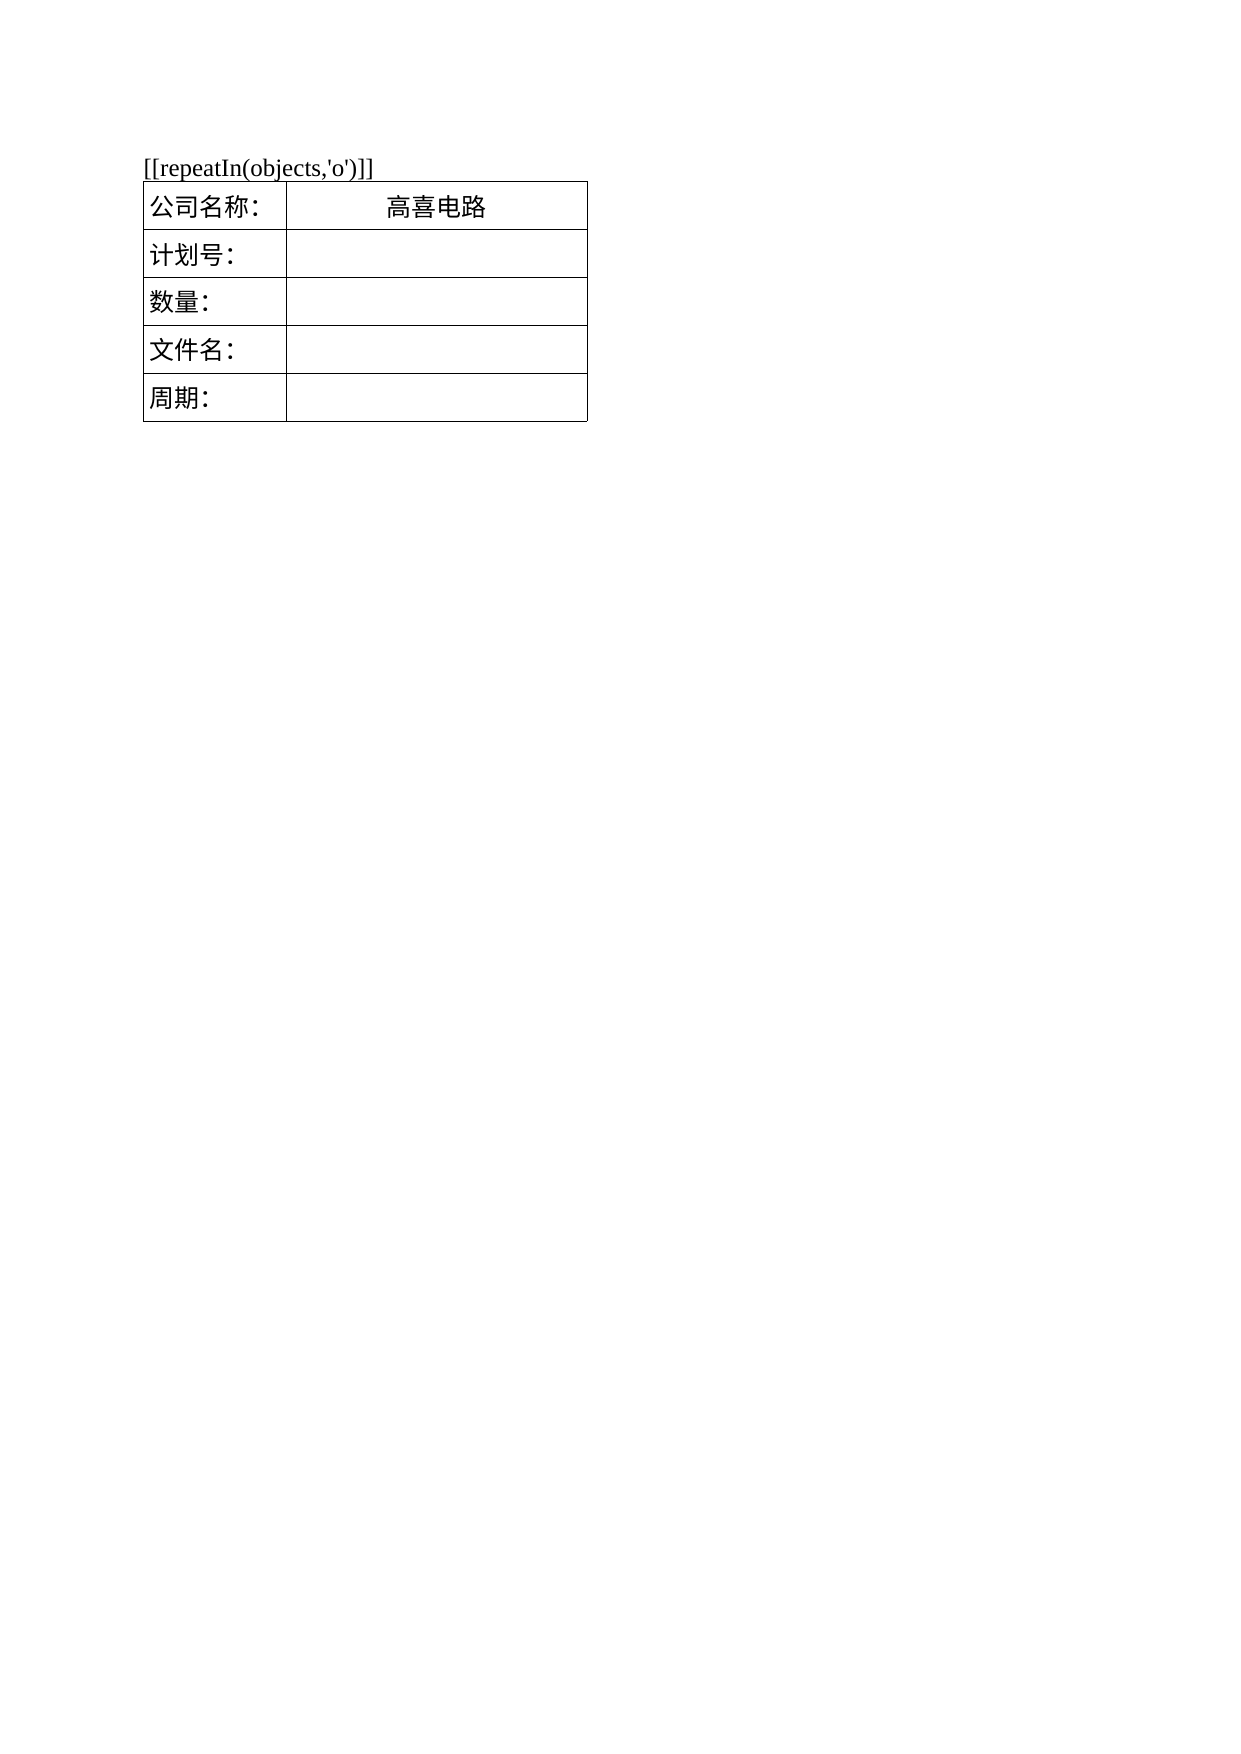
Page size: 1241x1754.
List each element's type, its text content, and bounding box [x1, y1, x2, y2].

table_cell [287, 278, 587, 325]
table_cell 计划号： [144, 230, 286, 277]
table_cell [287, 230, 587, 277]
table_cell 数量： [144, 278, 286, 325]
table_header [[repeatIn(objects,'o')]] [138, 148, 592, 468]
table_cell 周期： [144, 374, 286, 421]
table_cell [287, 374, 587, 421]
table_header 公司名称： [144, 182, 286, 229]
table_cell [287, 326, 587, 373]
table_header 高喜电路 [287, 182, 587, 229]
table_cell 文件名： [144, 326, 286, 373]
